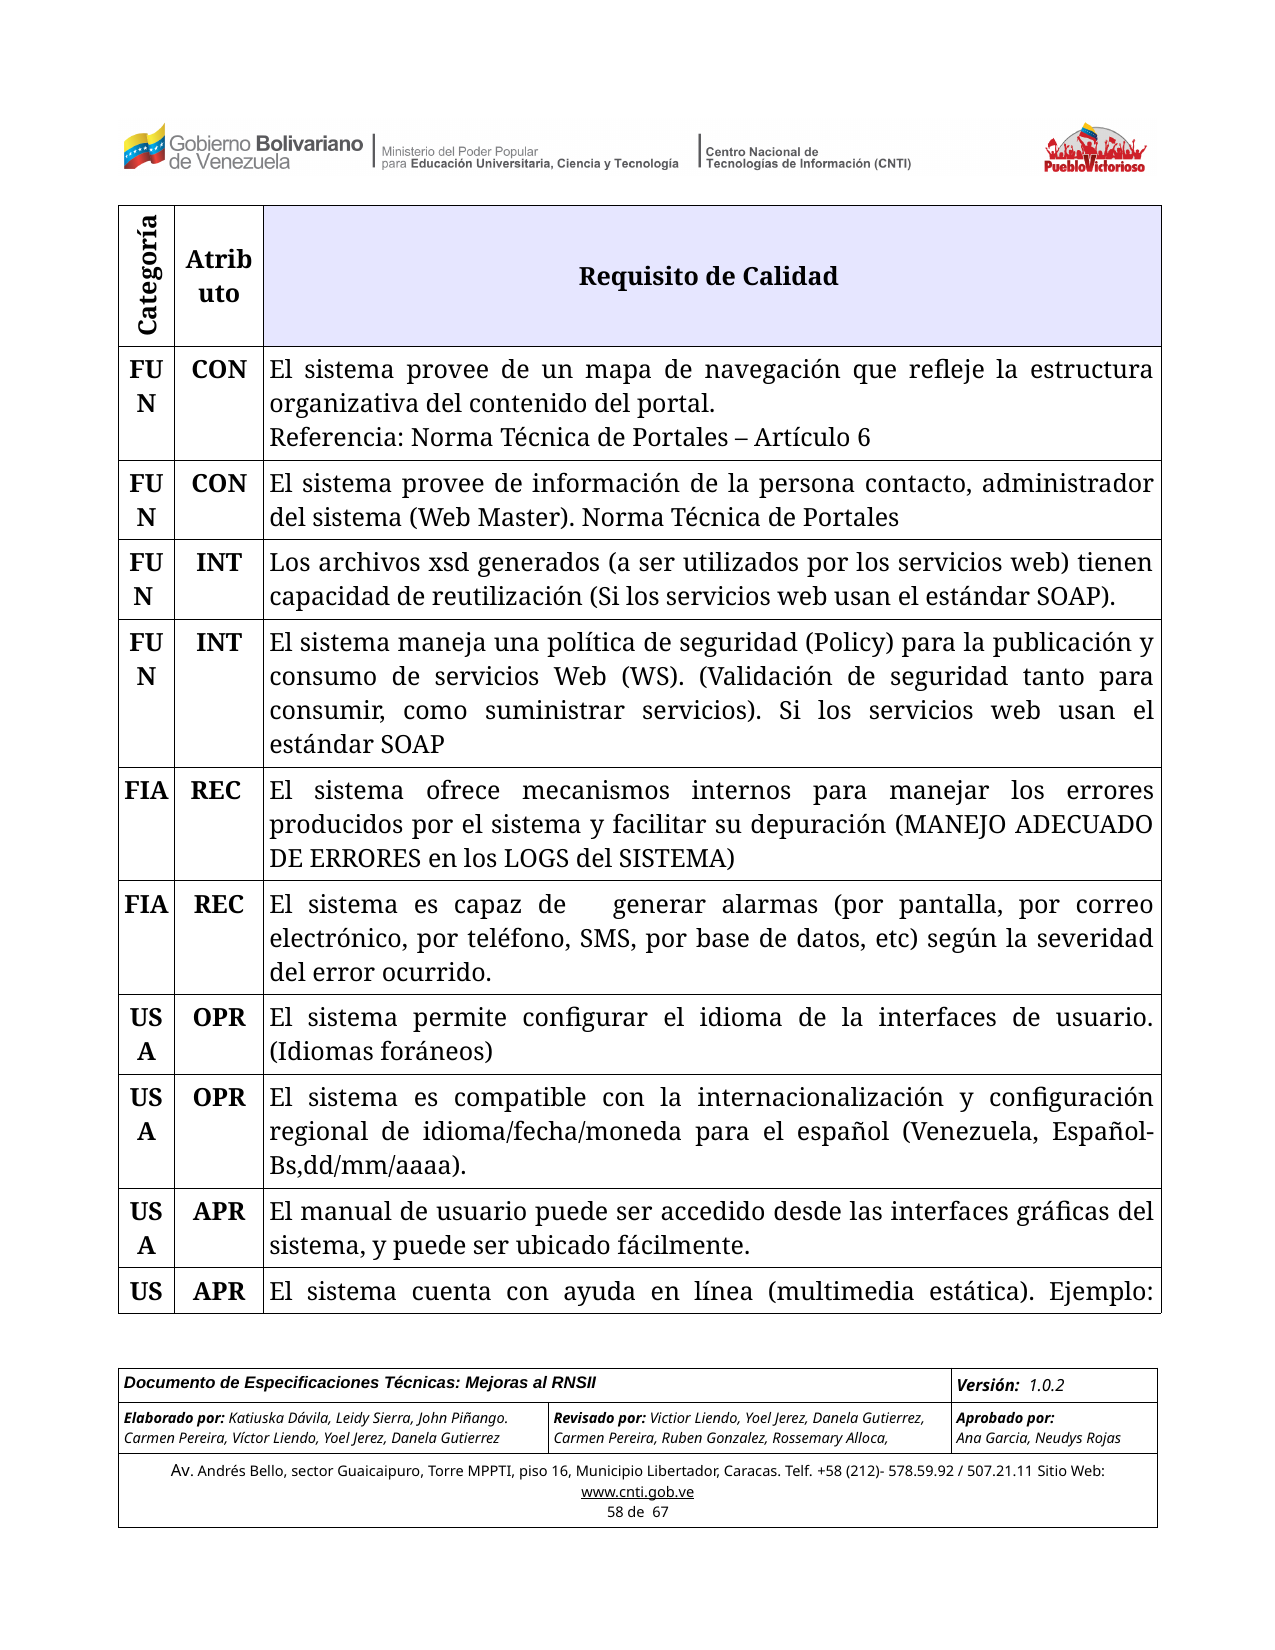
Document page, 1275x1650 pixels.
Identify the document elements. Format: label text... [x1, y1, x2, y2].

picture [118, 118, 1157, 176]
table_cell USA [119, 995, 174, 1074]
table_cell APR [175, 1268, 263, 1313]
table_cell OPR [175, 1075, 263, 1188]
table_header Atributo [175, 206, 263, 346]
table_cell REC [175, 881, 263, 994]
table_cell REC [175, 768, 263, 880]
table_cell FUN [119, 540, 174, 619]
table_cell INT [175, 540, 263, 619]
table_cell El manual de usuario puede ser accedido desde las interfaces gráficas del sistema, y puede ser ubicado fácilmente. [264, 1189, 1161, 1267]
table_cell FIA [119, 768, 174, 880]
table_cell FUN [119, 620, 174, 767]
table_header Requisito de Calidad [264, 206, 1161, 346]
table_cell El sistema provee de un mapa de navegación que refleje la estructura organizativa del contenido del portal. Referencia: Norma Técnica de Portales – Artículo 6 [264, 347, 1161, 459]
table_cell OPR [175, 995, 263, 1074]
table_cell USA [119, 1189, 174, 1267]
table_cell FIA [119, 881, 174, 994]
table_cell El sistema cuenta con ayuda en línea (multimedia estática). Ejemplo: [264, 1268, 1161, 1313]
table_cell US [119, 1268, 174, 1313]
table_cell CON [175, 461, 263, 539]
table_cell FUN [119, 461, 174, 539]
table_cell CON [175, 347, 263, 459]
table_cell INT [175, 620, 263, 767]
table_cell El sistema ofrece mecanismos internos para manejar los errores producidos por el sistema y facilitar su depuración (MANEJO ADECUADO DE ERRORES en los LOGS del SISTEMA) [264, 768, 1161, 880]
table_cell El sistema es capaz de generar alarmas (por pantalla, por correo electrónico, por teléfono, SMS, por base de datos, etc) según la severidad del error ocurrido. [264, 881, 1161, 994]
table_cell El sistema es compatible con la internacionalización y configuración regional de idioma/fecha/moneda para el español (Venezuela, Español-Bs,dd/mm/aaaa). [264, 1075, 1161, 1188]
table_cell Los archivos xsd generados (a ser utilizados por los servicios web) tienen capacidad de reutilización (Si los servicios web usan el estándar SOAP). [264, 540, 1161, 619]
table_header Categoría [119, 206, 174, 346]
table_cell El sistema maneja una política de seguridad (Policy) para la publicación y consumo de servicios Web (WS). (Validación de seguridad tanto para consumir, como suministrar servicios). Si los servicios web usan el estándar SOAP [264, 620, 1161, 767]
table_cell USA [119, 1075, 174, 1188]
table_cell El sistema provee de información de la persona contacto, administrador del sistema (Web Master). Norma Técnica de Portales [264, 461, 1161, 539]
table_cell El sistema permite configurar el idioma de la interfaces de usuario. (Idiomas foráneos) [264, 995, 1161, 1074]
table_cell APR [175, 1189, 263, 1267]
table_cell FUN [119, 347, 174, 459]
